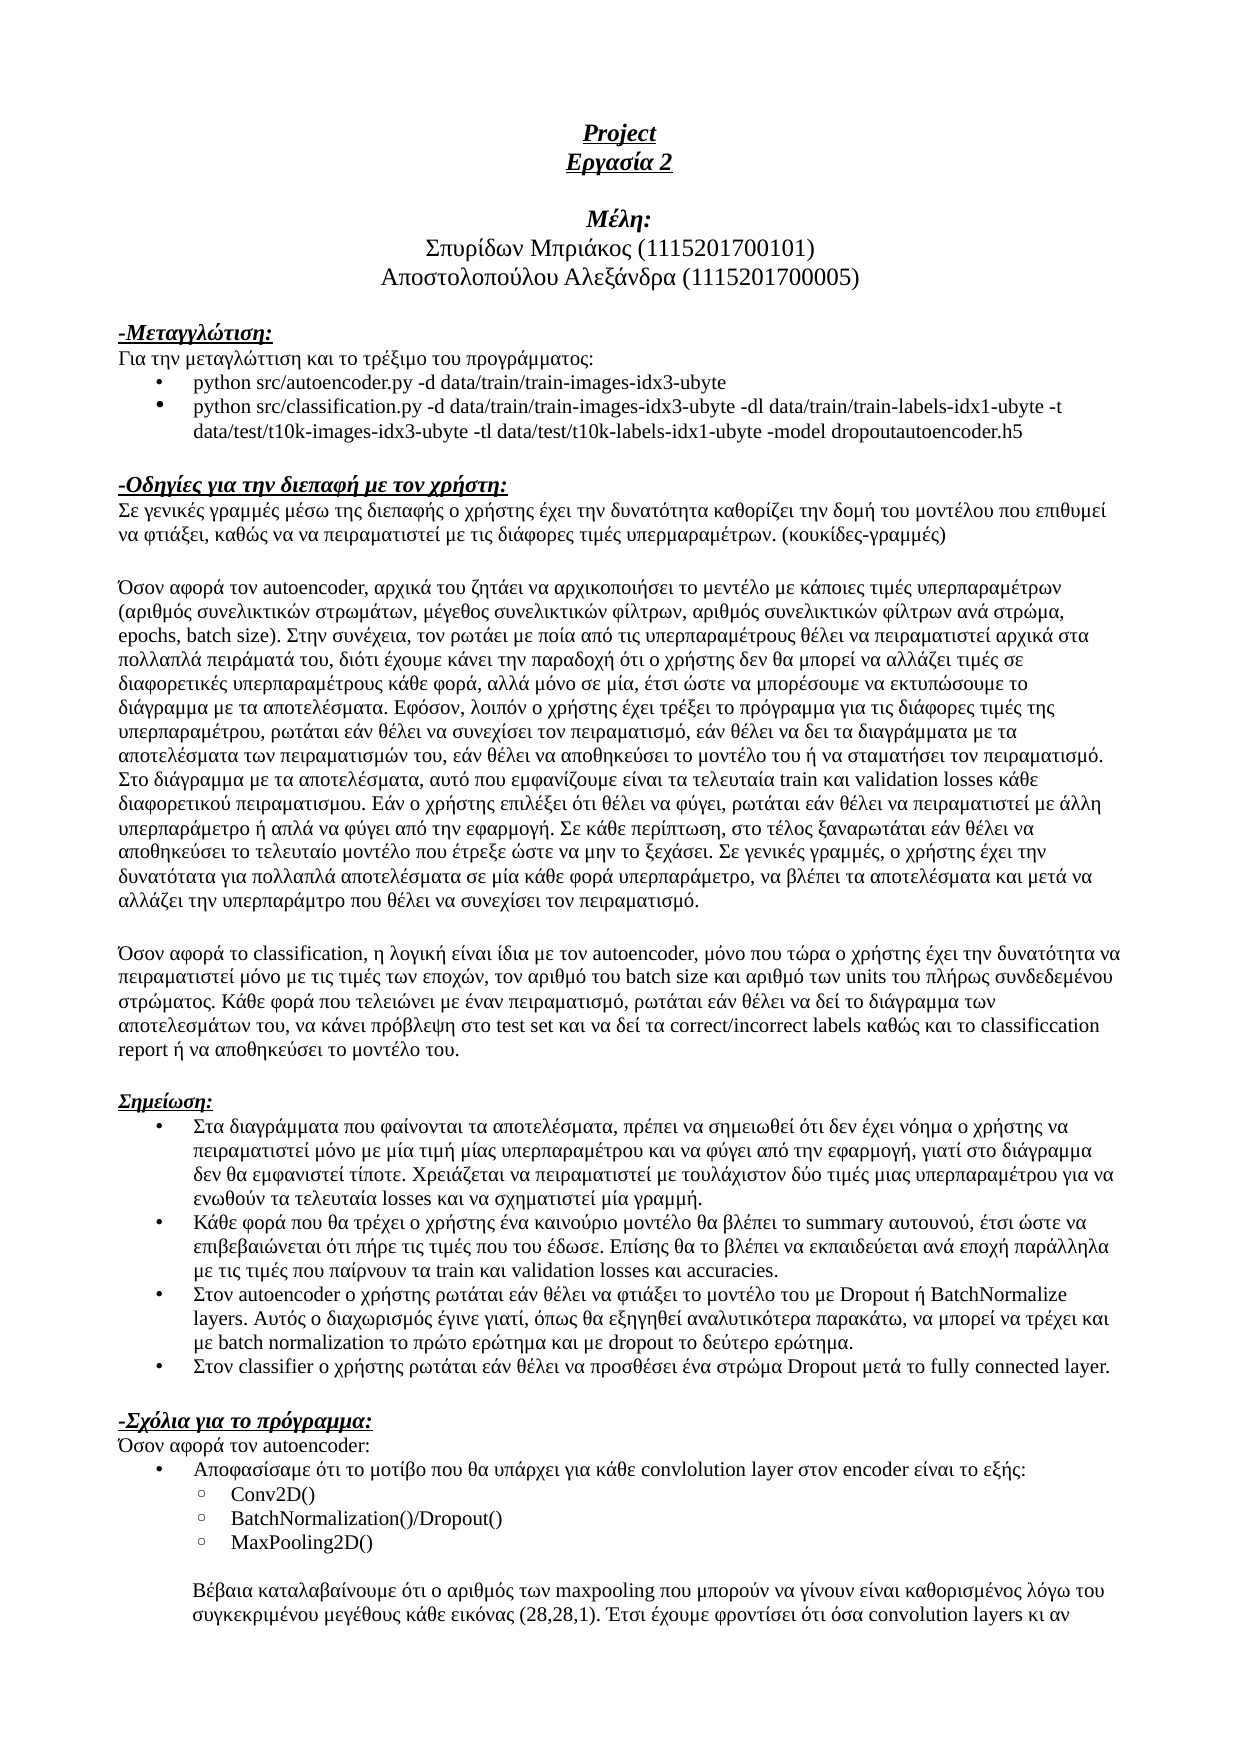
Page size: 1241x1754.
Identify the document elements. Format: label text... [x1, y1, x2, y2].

list Στον classifier ο χρήστης ρωτάται εάν θέλει να προσθέσει ένα στρώμα Dropout μετά το fully connected layer. [156, 1354, 1122, 1378]
text Σημείωση: [118, 1089, 1122, 1113]
text Αποστολοπούλου Αλεξάνδρα (1115201700005) [118, 262, 1122, 291]
text -Σχόλια για το πρόγραμμα: [118, 1407, 1122, 1433]
text -Οδηγίες για την διεπαφή με τον χρήστη: [118, 472, 1122, 498]
text Project [118, 118, 1122, 147]
list Στον autoencoder o χρήστης ρωτάται εάν θέλει να φτιάξει το μοντέλο του με Dropout ή ΒatchNormalize layers. Αυτός ο διαχωρισμός έγινε γιατί, όπως θα εξηγηθεί αναλυτικότερα παρακάτω, να μπορεί να τρέχει και με batch normalization το πρώτο ερώτημα και με dropout το δεύτερο ερώτημα. [156, 1282, 1122, 1354]
list Κάθε φορά που θα τρέχει ο χρήστης ένα καινούριο μοντέλο θα βλέπει το summary αυτουνού, έτσι ώστε να επιβεβαιώνεται ότι πήρε τις τιμές που του έδωσε. Επίσης θα το βλέπει να εκπαιδεύεται ανά εποχή παράλληλα με τις τιμές που παίρνουν τα train και validation losses και accuracies. [156, 1210, 1122, 1282]
text Βέβαια καταλαβαίνουμε ότι ο αριθμός των maxpooling που μπορούν να γίνουν είναι καθορισμένος λόγω του συγκεκριμένου μεγέθους κάθε εικόνας (28,28,1). Έτσι έχουμε φροντίσει ότι όσα convolution layers κι αν [118, 1578, 1122, 1626]
list MaxPooling2D() [193, 1529, 1122, 1554]
text Σε γενικές γραμμές μέσω της διεπαφής ο χρήστης έχει την δυνατότητα καθορίζει την δομή του μοντέλου που επιθυμεί να φτιάξει, καθώς να να πειραματιστεί με τις διάφορες τιμές υπερμαραμέτρων. (κουκίδες-γραμμές) [118, 498, 1122, 546]
text Όσον αφορά τον autoencoder: [118, 1433, 1122, 1457]
text Eργασία 2 [118, 147, 1122, 176]
list Conv2D() [193, 1481, 1122, 1506]
list Στα διαγράμματα που φαίνονται τα αποτελέσματα, πρέπει να σημειωθεί ότι δεν έχει νόημα ο χρήστης να πειραματιστεί μόνο με μία τιμή μίας υπερπαραμέτρου και να φύγει από την εφαρμογή, γιατί στο διάγραμμα δεν θα εμφανιστεί τίποτε. Χρειάζεται να πειραματιστεί με τουλάχιστον δύο τιμές μιας υπερπαραμέτρου για να ενωθούν τα τελευταία losses και να σχηματιστεί μία γραμμή. [156, 1113, 1122, 1210]
list BatchNormalization()/Dropout() [193, 1506, 1122, 1529]
text Μέλη: [118, 204, 1122, 233]
list python src/classification.py -d data/train/train-images-idx3-ubyte -dl data/train/train-labels-idx1-ubyte -t data/test/t10k-images-idx3-ubyte -tl data/test/t10k-labels-idx1-ubyte -model dropoutautoencoder.h5 [156, 394, 1122, 443]
list Αποφασίσαμε ότι το μοτίβο που θα υπάρχει για κάθε convlolution layer στον encoder είναι το εξής: [156, 1457, 1122, 1481]
text -Μεταγγλώτιση: [118, 319, 1122, 346]
text Όσον αφορά τον autoencoder, αρχικά του ζητάει να αρχικοποιήσει το μεντέλο με κάποιες τιμές υπερπαραμέτρων (αριθμός συνελικτικών στρωμάτων, μέγεθος συνελικτικών φίλτρων, αριθμός συνελικτικών φίλτρων ανά στρώμα, epochs, batch size). Στην συνέχεια, τον ρωτάει με ποία από τις υπερπαραμέτρους θέλει να πειραματιστεί αρχικά στα πολλαπλά πειράματά του, διότι έχουμε κάνει την παραδοχή ότι ο χρήστης δεν θα μπορεί να αλλάζει τιμές σε διαφορετικές υπερπαραμέτρους κάθε φορά, αλλά μόνο σε μία, έτσι ώστε να μπορέσουμε να εκτυπώσουμε το διάγραμμα με τα αποτελέσματα. Εφόσον, λοιπόν ο χρήστης έχει τρέξει το πρόγραμμα για τις διάφορες τιμές της υπερπαραμέτρου, ρωτάται εάν θέλει να συνεχίσει τον πειραματισμό, εάν θέλει να δει τα διαγράμματα με τα αποτελέσματα των πειραματισμών του, εάν θέλει να αποθηκεύσει το μοντέλο του ή να σταματήσει τον πειραματισμό. Στο διάγραμμα με τα αποτελέσματα, αυτό που εμφανίζουμε είναι τα τελευταία train και validation losses κάθε διαφορετικού πειραματισμου. Εάν ο χρήστης επιλέξει ότι θέλει να φύγει, ρωτάται εάν θέλει να πειραματιστεί με άλλη υπερπαράμετρο ή απλά να φύγει από την εφαρμογή. Σε κάθε περίπτωση, στο τέλος ξαναρωτάται εάν θέλει να αποθηκεύσει το τελευταίο μοντέλο που έτρεξε ώστε να μην το ξεχάσει. Σε γενικές γραμμές, ο χρήστης έχει την δυνατότατα για πολλαπλά αποτελέσματα σε μία κάθε φορά υπερπαράμετρο, να βλέπει τα αποτελέσματα και μετά να αλλάζει την υπερπαράμτρο που θέλει να συνεχίσει τον πειραματισμό. [118, 575, 1122, 912]
list python src/autoencoder.py -d data/train/train-images-idx3-ubyte [156, 370, 1122, 394]
text Για την μεταγλώττιση και το τρέξιμο του προγράμματος: [118, 346, 1122, 370]
text Όσον αφορά το classification, η λογική είναι ίδια με τον autoencoder, μόνο που τώρα ο χρήστης έχει την δυνατότητα να πειραματιστεί μόνο με τις τιμές των εποχών, τον αριθμό του batch size και αριθμό των units του πλήρως συνδεδεμένου στρώματος. Κάθε φορά που τελειώνει με έναν πειραματισμό, ρωτάται εάν θέλει να δεί το διάγραμμα των αποτελεσμάτων του, να κάνει πρόβλεψη στο test set και να δεί τα correct/incorrect labels καθώς και το classificcation report ή να αποθηκεύσει το μοντέλο του. [118, 940, 1122, 1061]
text Σπυρίδων Μπριάκος (1115201700101) [118, 233, 1122, 262]
